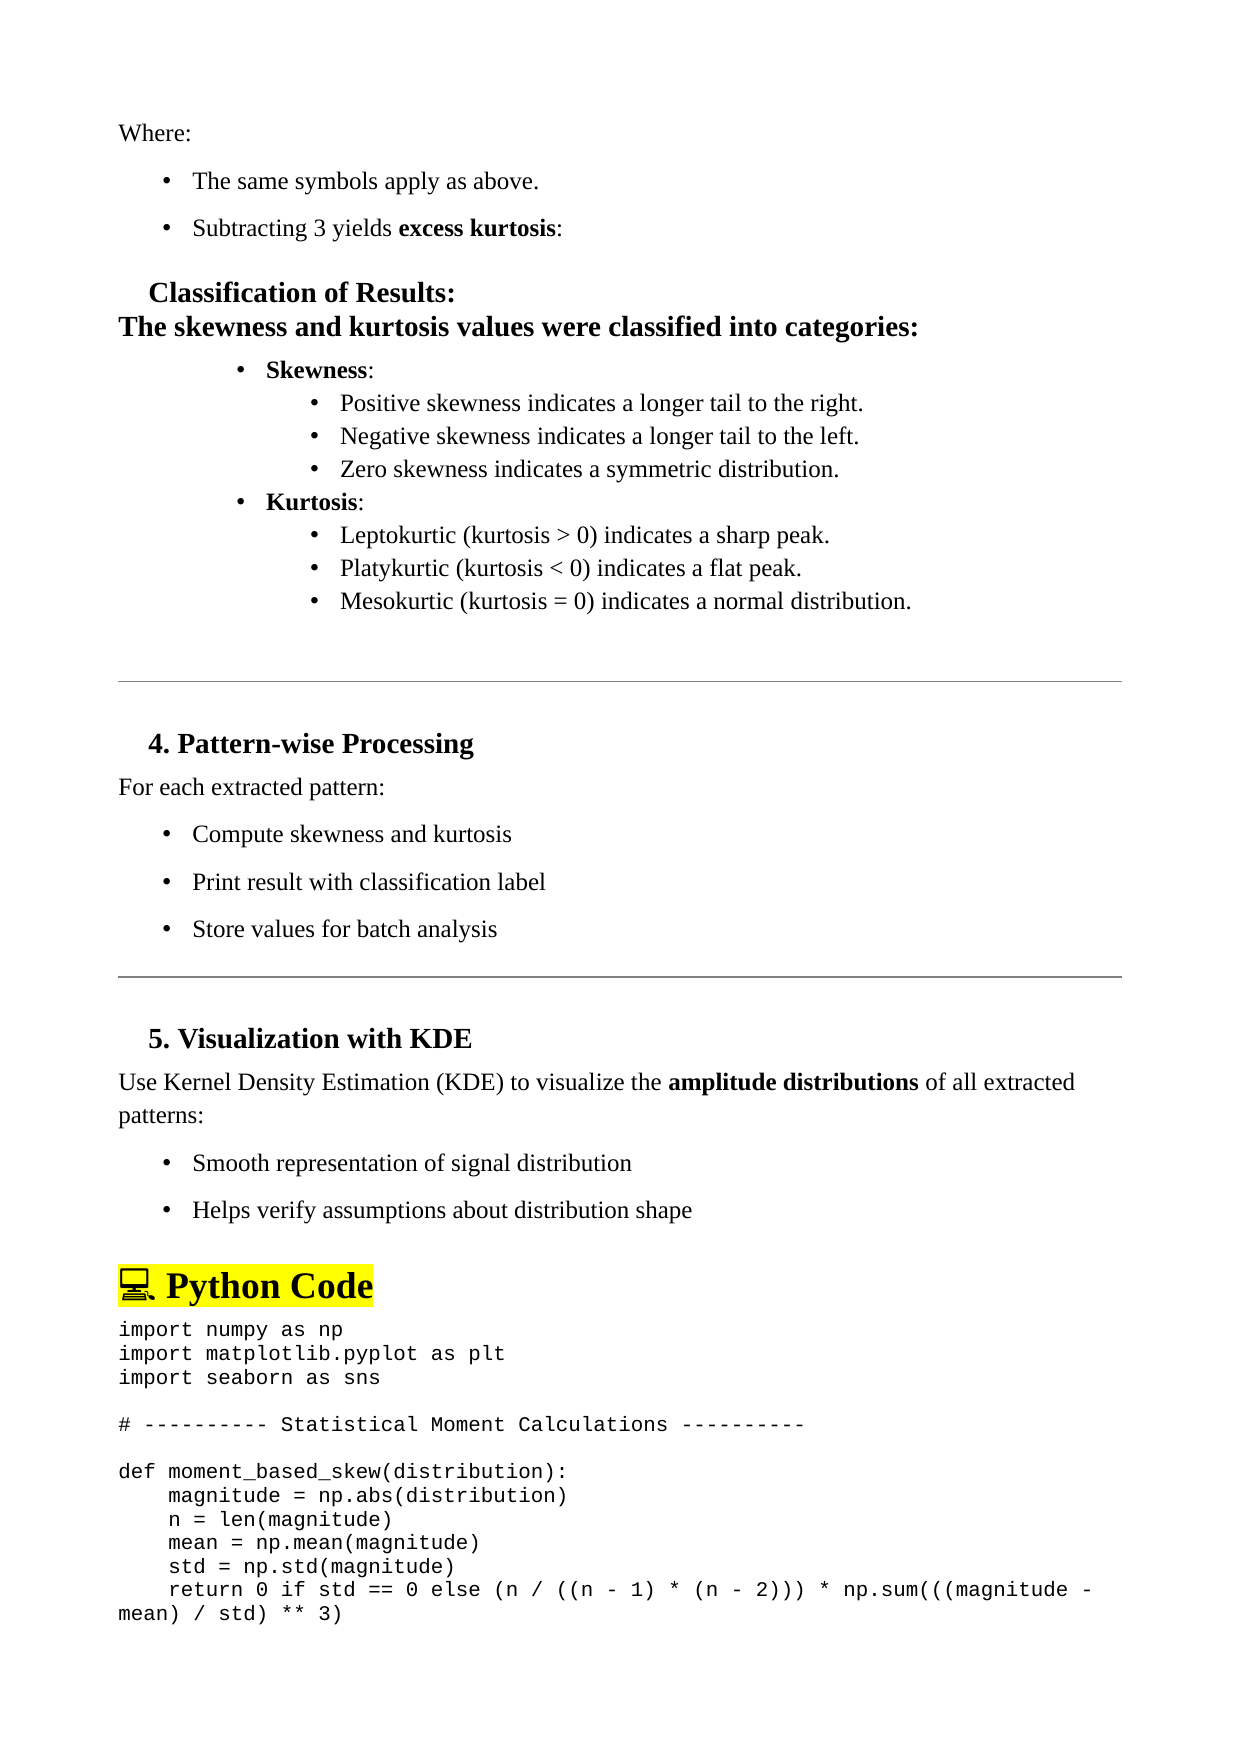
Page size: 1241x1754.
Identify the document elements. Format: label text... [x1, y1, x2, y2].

text Where: [118, 118, 1122, 147]
list Mesokurtic (kurtosis = 0) indicates a normal distribution. [310, 586, 1122, 615]
subtitle 🔹 5. Visualization with KDE [118, 1021, 1122, 1054]
text import seaborn as sns [118, 1367, 1122, 1390]
subtitle 🔹 Classification of Results: The skewness and kurtosis values were classified into categories: [118, 276, 1122, 343]
list Leptokurtic (kurtosis > 0) indicates a sharp peak. [310, 520, 1122, 549]
text import numpy as np [118, 1319, 1122, 1343]
list Zero skewness indicates a symmetric distribution. [310, 454, 1122, 483]
text def moment_based_skew(distribution): [118, 1461, 1122, 1485]
list Compute skewness and kurtosis [162, 819, 1122, 848]
list Store values for batch analysis [162, 914, 1122, 943]
text mean = np.mean(magnitude) [118, 1532, 1122, 1556]
text Use Kernel Density Estimation (KDE) to visualize the amplitude distributions of all extracted patterns: [118, 1067, 1122, 1129]
text return 0 if std == 0 else (n / ((n - 1) * (n - 2))) * np.sum(((magnitude - mean) / std) ** 3) [118, 1579, 1122, 1627]
list The same symbols apply as above. [162, 166, 1122, 194]
list Positive skewness indicates a longer tail to the right. [310, 388, 1122, 417]
text n = len(magnitude) [118, 1508, 1122, 1532]
list Negative skewness indicates a longer tail to the left. [310, 421, 1122, 450]
text std = np.std(magnitude) [118, 1556, 1122, 1579]
list Smooth representation of signal distribution [162, 1148, 1122, 1176]
list Print result with classification label [162, 867, 1122, 896]
text magnitude = np.abs(distribution) [118, 1485, 1122, 1508]
subtitle 💻 Python Code [118, 1264, 1122, 1307]
list Kurtosis: [236, 487, 1122, 516]
list Helps verify assumptions about distribution shape [162, 1195, 1122, 1224]
text For each extracted pattern: [118, 772, 1122, 801]
text import matplotlib.pyplot as plt [118, 1343, 1122, 1367]
text # ---------- Statistical Moment Calculations ---------- [118, 1414, 1122, 1438]
list Skewness: [236, 355, 1122, 384]
subtitle 🔹 4. Pattern-wise Processing [118, 726, 1122, 759]
list Platykurtic (kurtosis < 0) indicates a flat peak. [310, 553, 1122, 582]
list Subtracting 3 yields excess kurtosis: [162, 213, 1122, 242]
